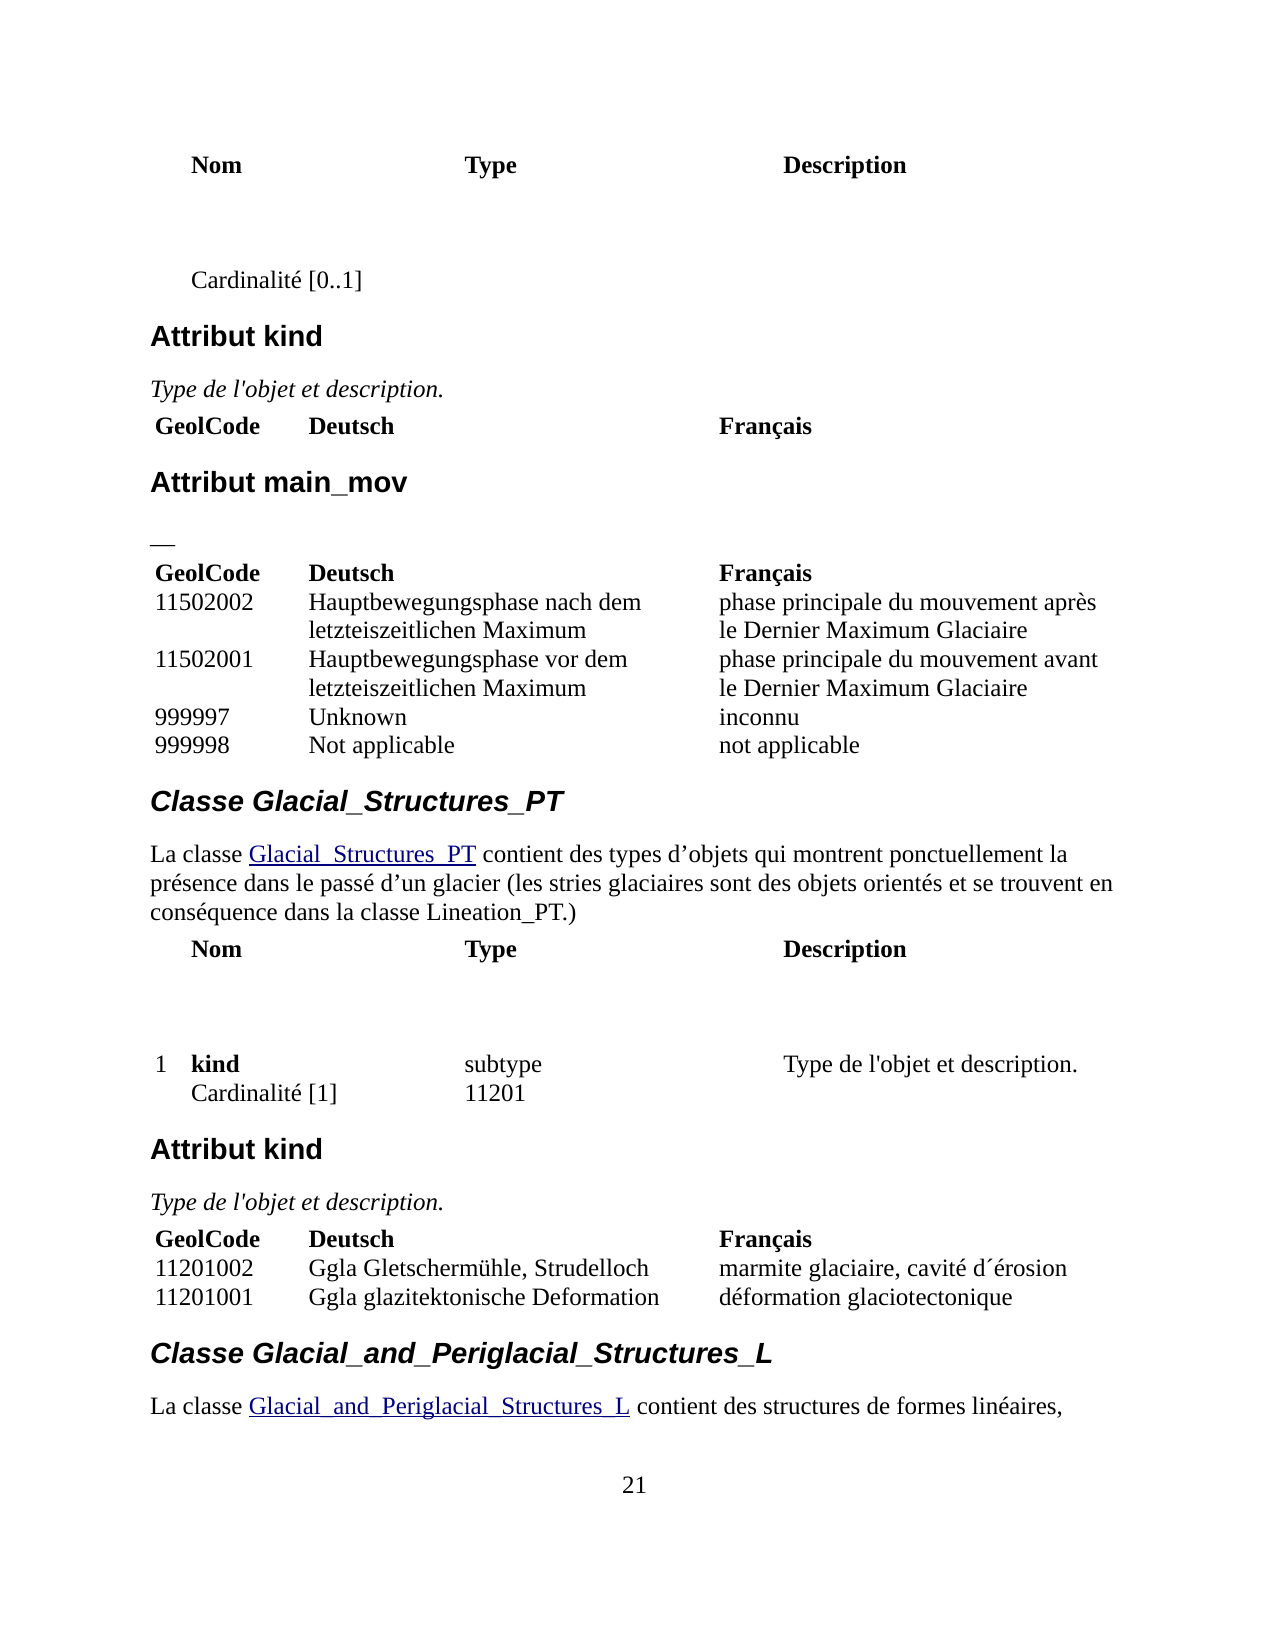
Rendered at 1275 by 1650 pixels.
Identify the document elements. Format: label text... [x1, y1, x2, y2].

table_cell 999998 [150, 730, 304, 759]
table_cell Hauptbewegungsphase nach dem letzteiszeitlichen Maximum [304, 587, 714, 644]
table_header Type [460, 150, 779, 265]
table_cell Hauptbewegungsphase vor dem letzteiszeitlichen Maximum [304, 644, 714, 702]
table_cell Cardinalité [0..1] [186, 265, 460, 294]
subtitle Attribut kind [150, 1132, 1125, 1165]
table_cell phase principale du mouvement avant le Dernier Maximum Glaciaire [714, 644, 1125, 702]
table_header Nom [186, 934, 460, 1049]
table_header Deutsch [304, 411, 714, 440]
table_cell 11502002 [150, 587, 304, 644]
table_cell [779, 1078, 1125, 1107]
table_cell subtype [460, 1049, 779, 1078]
table_cell phase principale du mouvement après le Dernier Maximum Glaciaire [714, 587, 1125, 644]
table_cell Not applicable [304, 730, 714, 759]
table_cell Cardinalité [1] [186, 1078, 460, 1107]
table_cell 1 [150, 1049, 186, 1078]
table_cell Type de l'objet et description. [779, 1049, 1125, 1078]
table_cell marmite glaciaire, cavité d´érosion [714, 1253, 1125, 1282]
table_cell 11201002 [150, 1253, 304, 1282]
subtitle Attribut kind [150, 319, 1125, 352]
table_cell 11201001 [150, 1282, 304, 1311]
table_cell 11502001 [150, 644, 304, 702]
table_cell Unknown [304, 702, 714, 730]
table_header GeolCode [150, 1225, 304, 1253]
table_cell [460, 265, 779, 294]
table_header Description [779, 934, 1125, 1049]
table_cell 999997 [150, 702, 304, 730]
text La classe Glacial_and_Periglacial_Structures_L contient des structures de formes linéaires, [150, 1391, 1125, 1419]
subtitle Attribut main_mov [150, 465, 1125, 499]
table_cell [150, 1078, 186, 1107]
table_header Français [714, 1225, 1125, 1253]
table_header Français [714, 558, 1125, 587]
text La classe Glacial_Structures_PT contient des types d’objets qui montrent ponctuellement la présence dans le passé d’un glacier (les stries glaciaires sont des objets orientés et se trouvent en conséquence dans la classe Lineation_PT.) [150, 839, 1125, 925]
text __ [150, 520, 1125, 549]
table_header GeolCode [150, 411, 304, 440]
table_cell [150, 265, 186, 294]
text Type de l'objet et description. [150, 1187, 1125, 1216]
table_cell inconnu [714, 702, 1125, 730]
table_cell kind [186, 1049, 460, 1078]
table_header GeolCode [150, 558, 304, 587]
table_cell [779, 265, 1125, 294]
table_header Deutsch [304, 558, 714, 587]
table_cell Ggla Gletschermühle, Strudelloch [304, 1253, 714, 1282]
text Type de l'objet et description. [150, 374, 1125, 402]
table_header Description [779, 150, 1125, 265]
subtitle Classe Glacial_Structures_PT [150, 784, 1125, 818]
subtitle Classe Glacial_and_Periglacial_Structures_L [150, 1336, 1125, 1369]
table_header [150, 934, 186, 1049]
table_cell déformation glaciotectonique [714, 1282, 1125, 1311]
table_header Français [714, 411, 1125, 440]
table_header Type [460, 934, 779, 1049]
table_cell not applicable [714, 730, 1125, 759]
table_header Nom [186, 150, 460, 265]
table_header [150, 150, 186, 265]
table_header Deutsch [304, 1225, 714, 1253]
table_cell 11201 [460, 1078, 779, 1107]
table_cell Ggla glazitektonische Deformation [304, 1282, 714, 1311]
